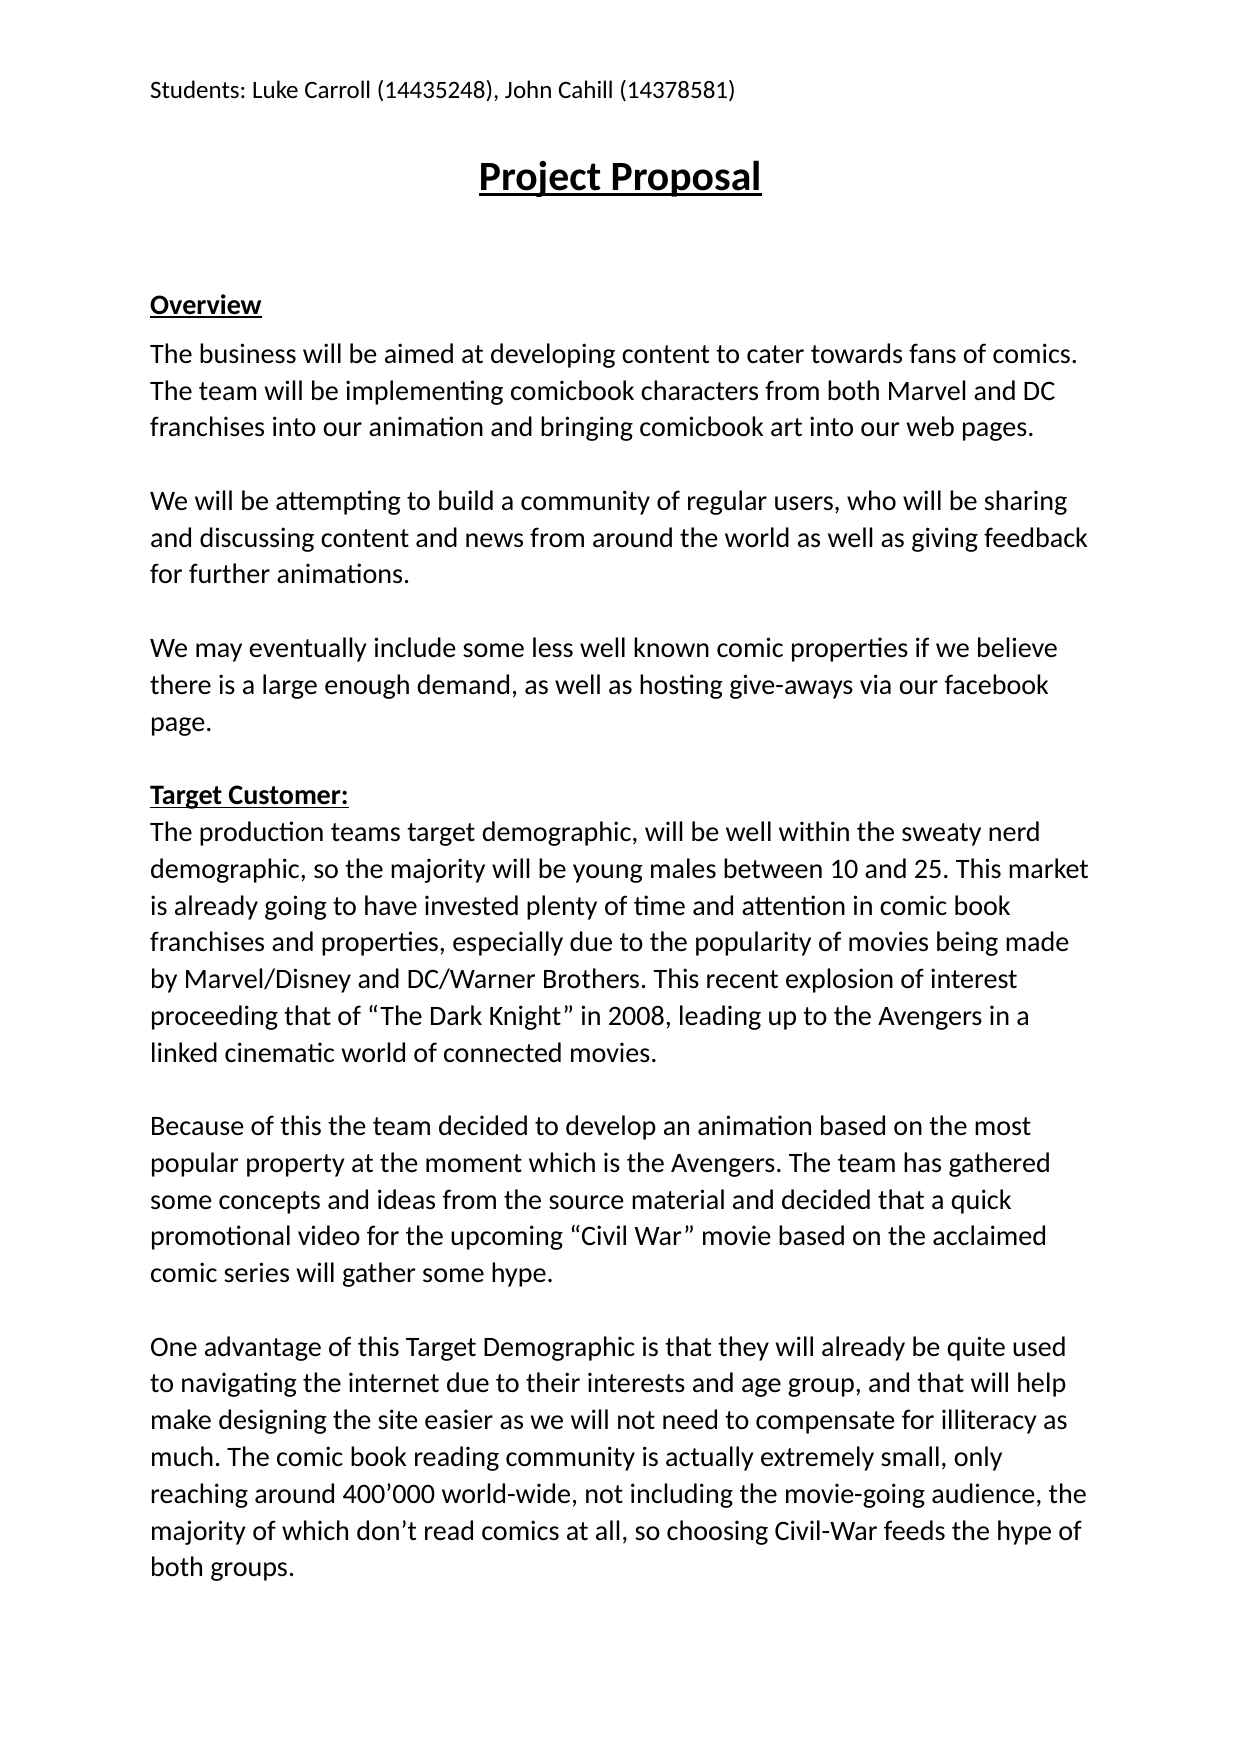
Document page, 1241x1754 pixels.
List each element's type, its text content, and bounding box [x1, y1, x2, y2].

text One advantage of this Target Demographic is that they will already be quite used to navigating the internet due to their interests and age group, and that will help make designing the site easier as we will not need to compensate for illiteracy as much. The comic book reading community is actually extremely small, only reaching around 400’000 world-wide, not including the movie-going audience, the majority of which don’t read comics at all, so choosing Civil-War feeds the hype of both groups. [150, 1329, 1090, 1584]
text Target Customer: [150, 777, 1090, 812]
text The production teams target demographic, will be well within the sweaty nerd demographic, so the majority will be young males between 10 and 25. This market is already going to have invested plenty of time and attention in comic book franchises and properties, especially due to the popularity of movies being made by Marvel/Disney and DC/Warner Brothers. This recent explosion of interest proceeding that of “The Dark Knight” in 2008, leading up to the Avengers in a linked cinematic world of connected movies. [150, 814, 1090, 1069]
text We will be attempting to build a community of regular users, who will be sharing and discussing content and news from around the world as well as giving feedback for further animations. [150, 483, 1090, 591]
text Project Proposal [150, 150, 1090, 201]
text Because of this the team decided to develop an animation based on the most popular property at the moment which is the Avengers. The team has gathered some concepts and ideas from the source material and decided that a quick promotional video for the upcoming “Civil War” movie based on the acclaimed comic series will gather some hype. [150, 1108, 1090, 1289]
text The business will be aimed at developing content to cater towards fans of comics. The team will be implementing comicbook characters from both Marvel and DC franchises into our animation and bringing comicbook art into our web pages. [150, 336, 1090, 444]
text Overview [150, 287, 1090, 321]
text We may eventually include some less well known comic properties if we believe there is a large enough demand, as well as hosting give-aways via our facebook page. [150, 630, 1090, 738]
